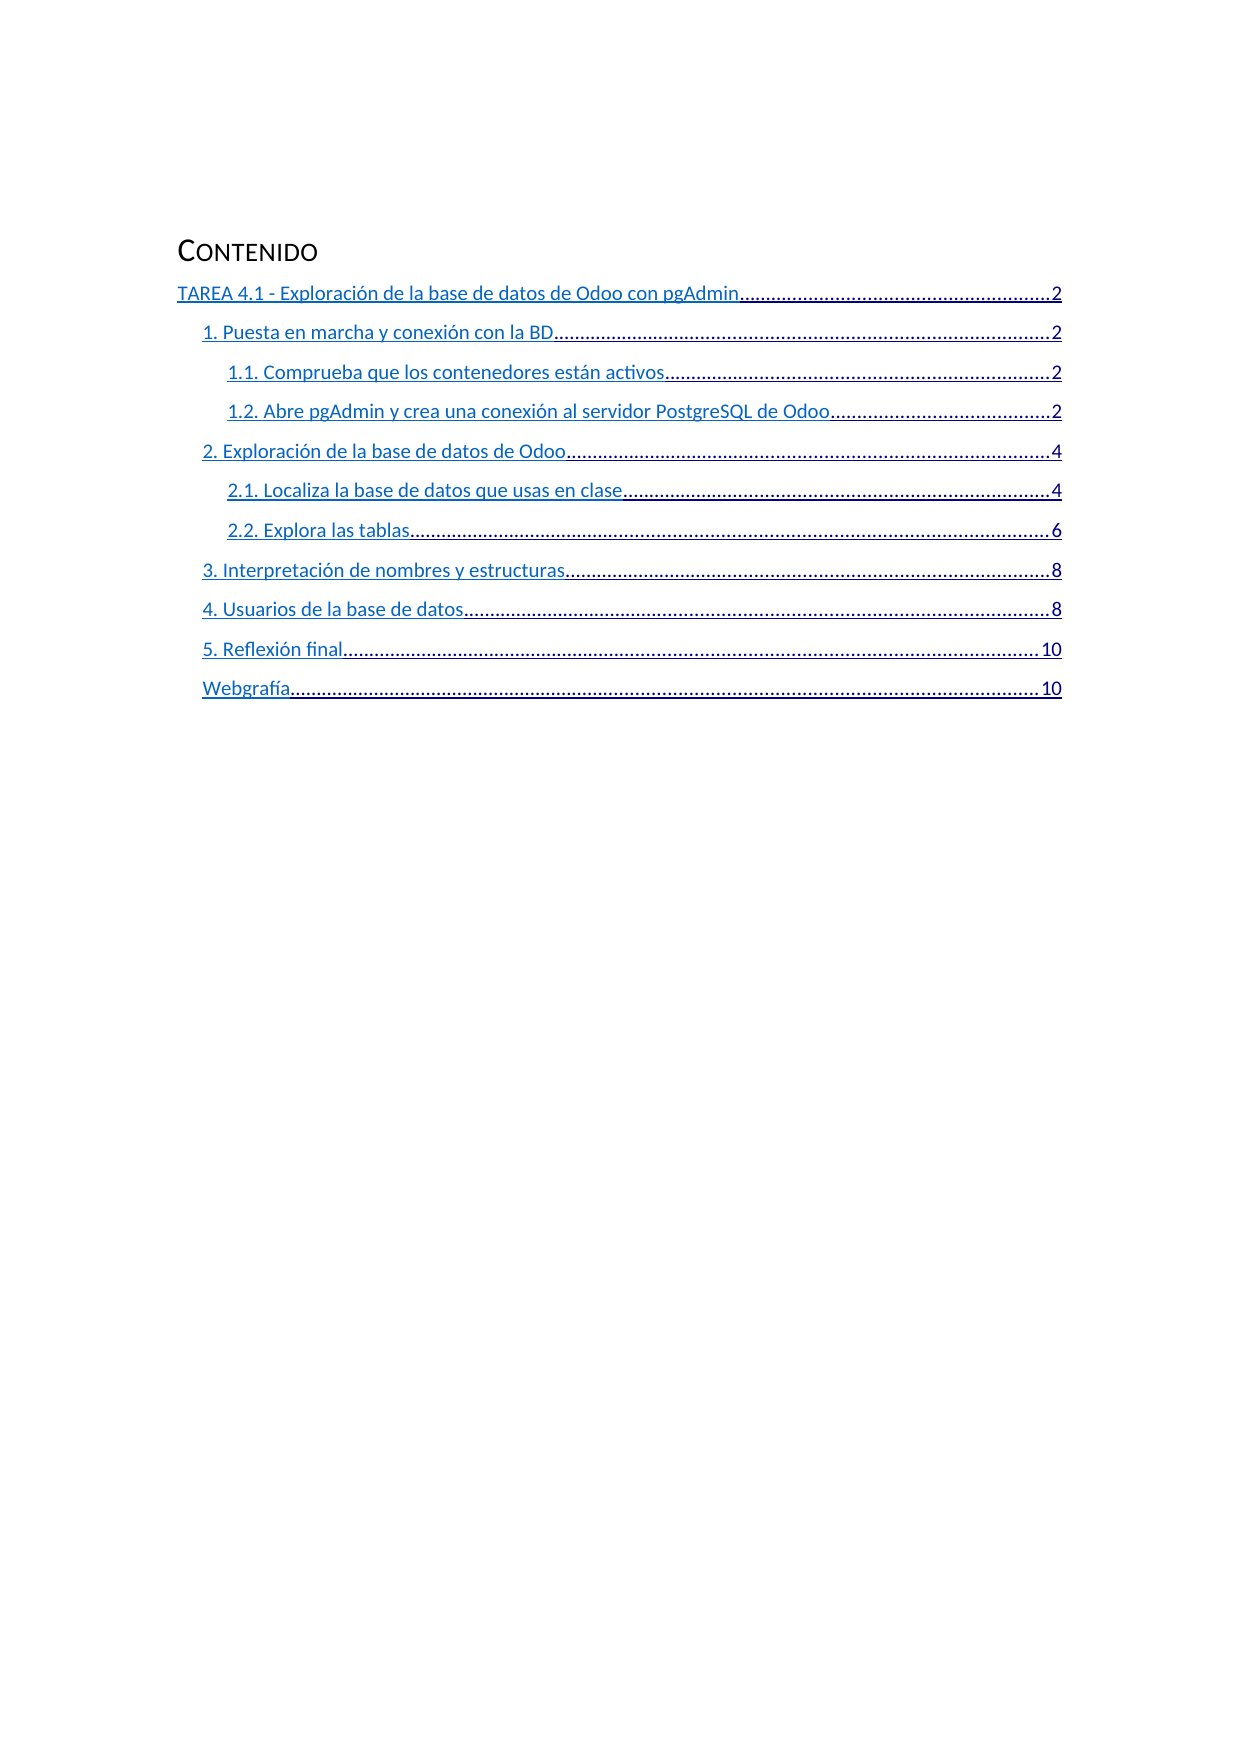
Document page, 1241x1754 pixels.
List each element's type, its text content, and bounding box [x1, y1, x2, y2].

text 1.2. Abre pgAdmin y crea una conexión al servidor PostgreSQL de Odoo 2 [227, 398, 1063, 424]
text 2. Exploración de la base de datos de Odoo 4 [202, 438, 1063, 463]
text TAREA 4.1 - Exploración de la base de datos de Odoo con pgAdmin 2 [177, 280, 1063, 305]
text 3. Interpretación de nombres y estructuras 8 [202, 557, 1063, 582]
text 2.1. Localiza la base de datos que usas en clase 4 [227, 478, 1063, 503]
text 4. Usuarios de la base de datos 8 [202, 596, 1063, 622]
text 1. Puesta en marcha y conexión con la BD 2 [202, 319, 1063, 345]
text 2.2. Explora las tablas 6 [227, 517, 1063, 543]
text 5. Reflexión final 10 [202, 636, 1063, 661]
text Contenido [177, 229, 1063, 269]
text Webgrafía 10 [202, 676, 1063, 701]
text 1.1. Comprueba que los contenedores están activos 2 [227, 359, 1063, 384]
